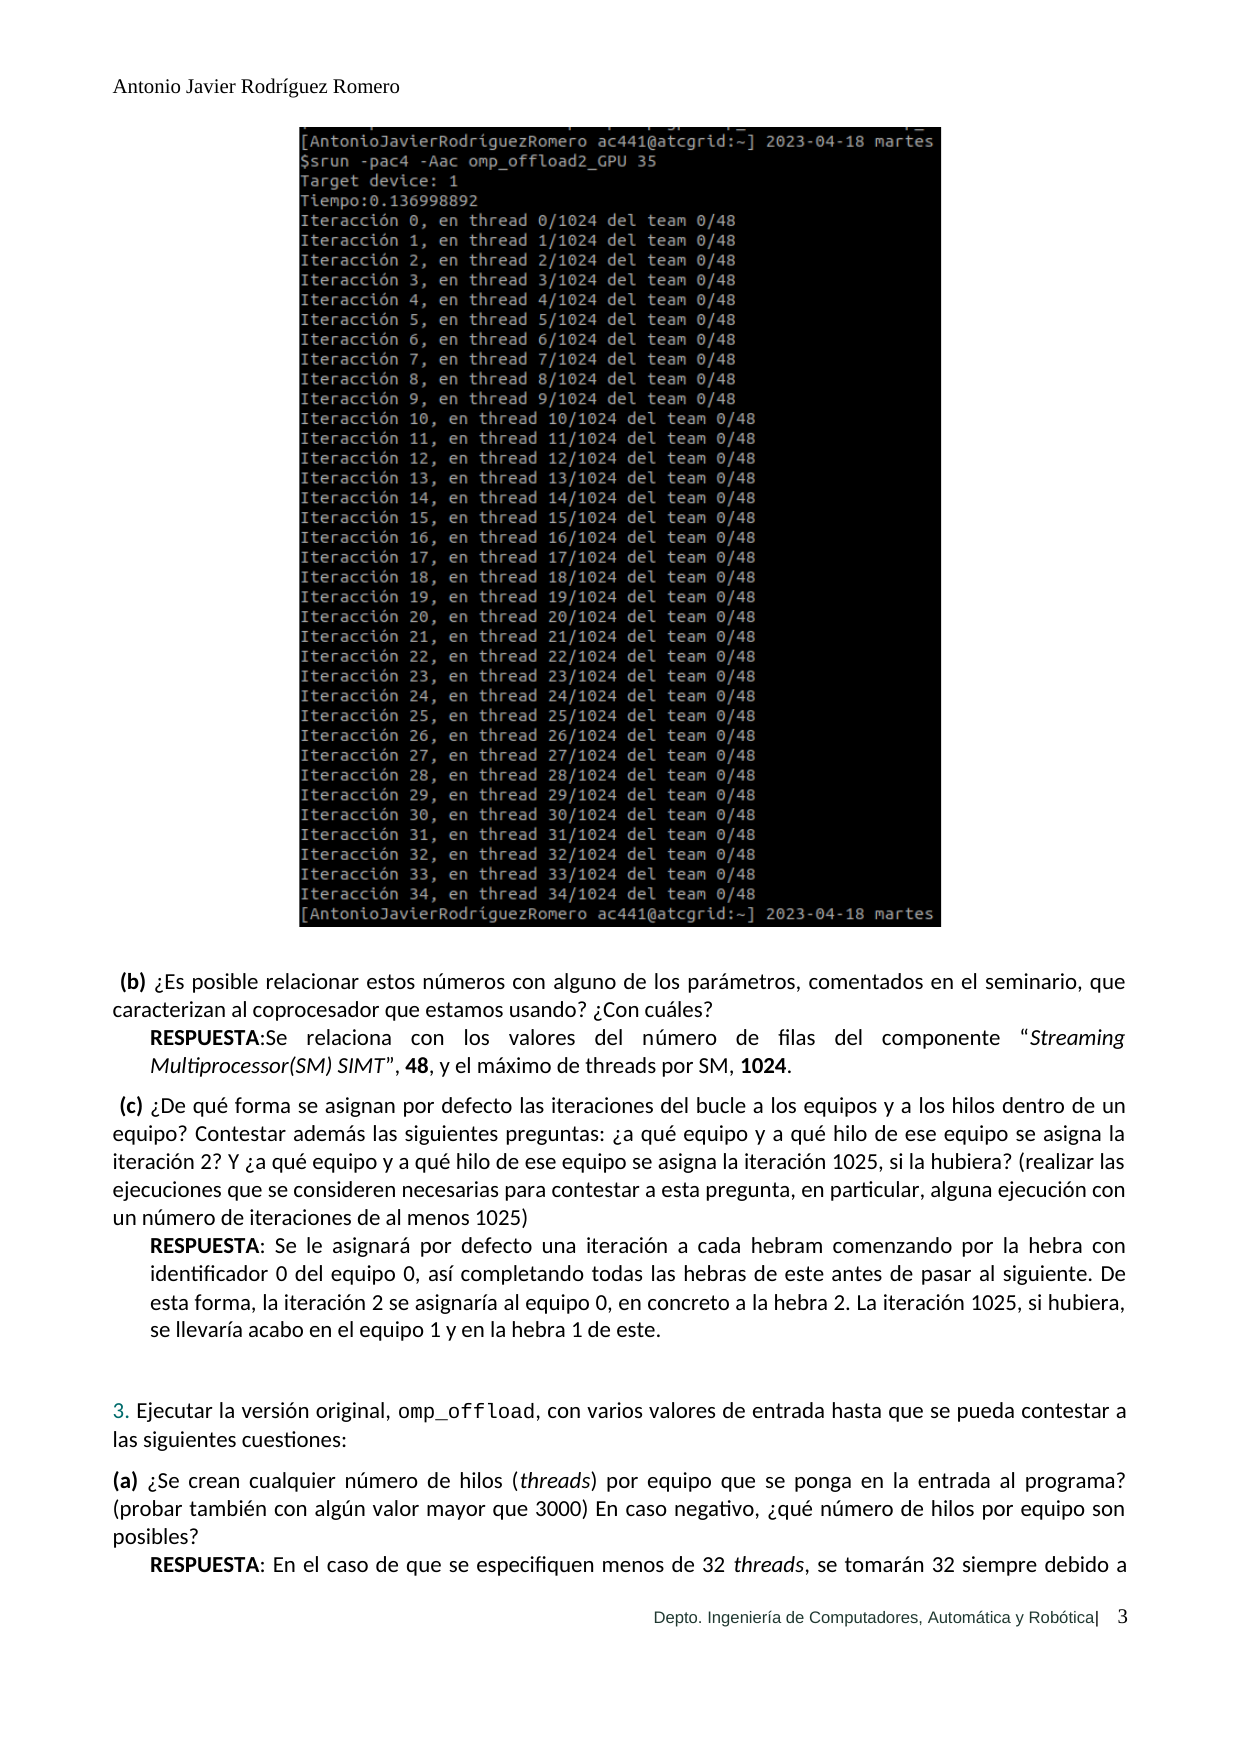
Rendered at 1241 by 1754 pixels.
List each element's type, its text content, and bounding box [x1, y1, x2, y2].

list (a) ¿Se crean cualquier número de hilos (threads) por equipo que se ponga en la entrada al programa? (probar también con algún valor mayor que 3000) En caso negativo, ¿qué número de hilos por equipo son posibles? [112, 1466, 1128, 1550]
text RESPUESTA: En el caso de que se especifiquen menos de 32 threads, se tomarán 32 siempre debido a [150, 1550, 1128, 1578]
text RESPUESTA: Se le asignará por defecto una iteración a cada hebram comenzando por la hebra con identificador 0 del equipo 0, así completando todas las hebras de este antes de pasar al siguiente. De esta forma, la iteración 2 se asignaría al equipo 0, en concreto a la hebra 2. La iteración 1025, si hubiera, se llevaría acabo en el equipo 1 y en la hebra 1 de este. [150, 1232, 1128, 1344]
list (b) ¿Es posible relacionar estos números con alguno de los parámetros, comentados en el seminario, que caracterizan al coprocesador que estamos usando? ¿Con cuáles? [112, 967, 1128, 1023]
list 3. Ejecutar la versión original, omp_offload, con varios valores de entrada hasta que se pueda contestar a las siguientes cuestiones: [112, 1397, 1128, 1453]
picture [299, 127, 942, 927]
text RESPUESTA:Se relaciona con los valores del número de filas del componente “Streaming Multiprocessor(SM) SIMT”, 48, y el máximo de threads por SM, 1024. [150, 1023, 1128, 1079]
list (c) ¿De qué forma se asignan por defecto las iteraciones del bucle a los equipos y a los hilos dentro de un equipo? Contestar además las siguientes preguntas: ¿a qué equipo y a qué hilo de ese equipo se asigna la iteración 2? Y ¿a qué equipo y a qué hilo de ese equipo se asigna la iteración 1025, si la hubiera? (realizar las ejecuciones que se consideren necesarias para contestar a esta pregunta, en particular, alguna ejecución con un número de iteraciones de al menos 1025) [112, 1091, 1128, 1232]
